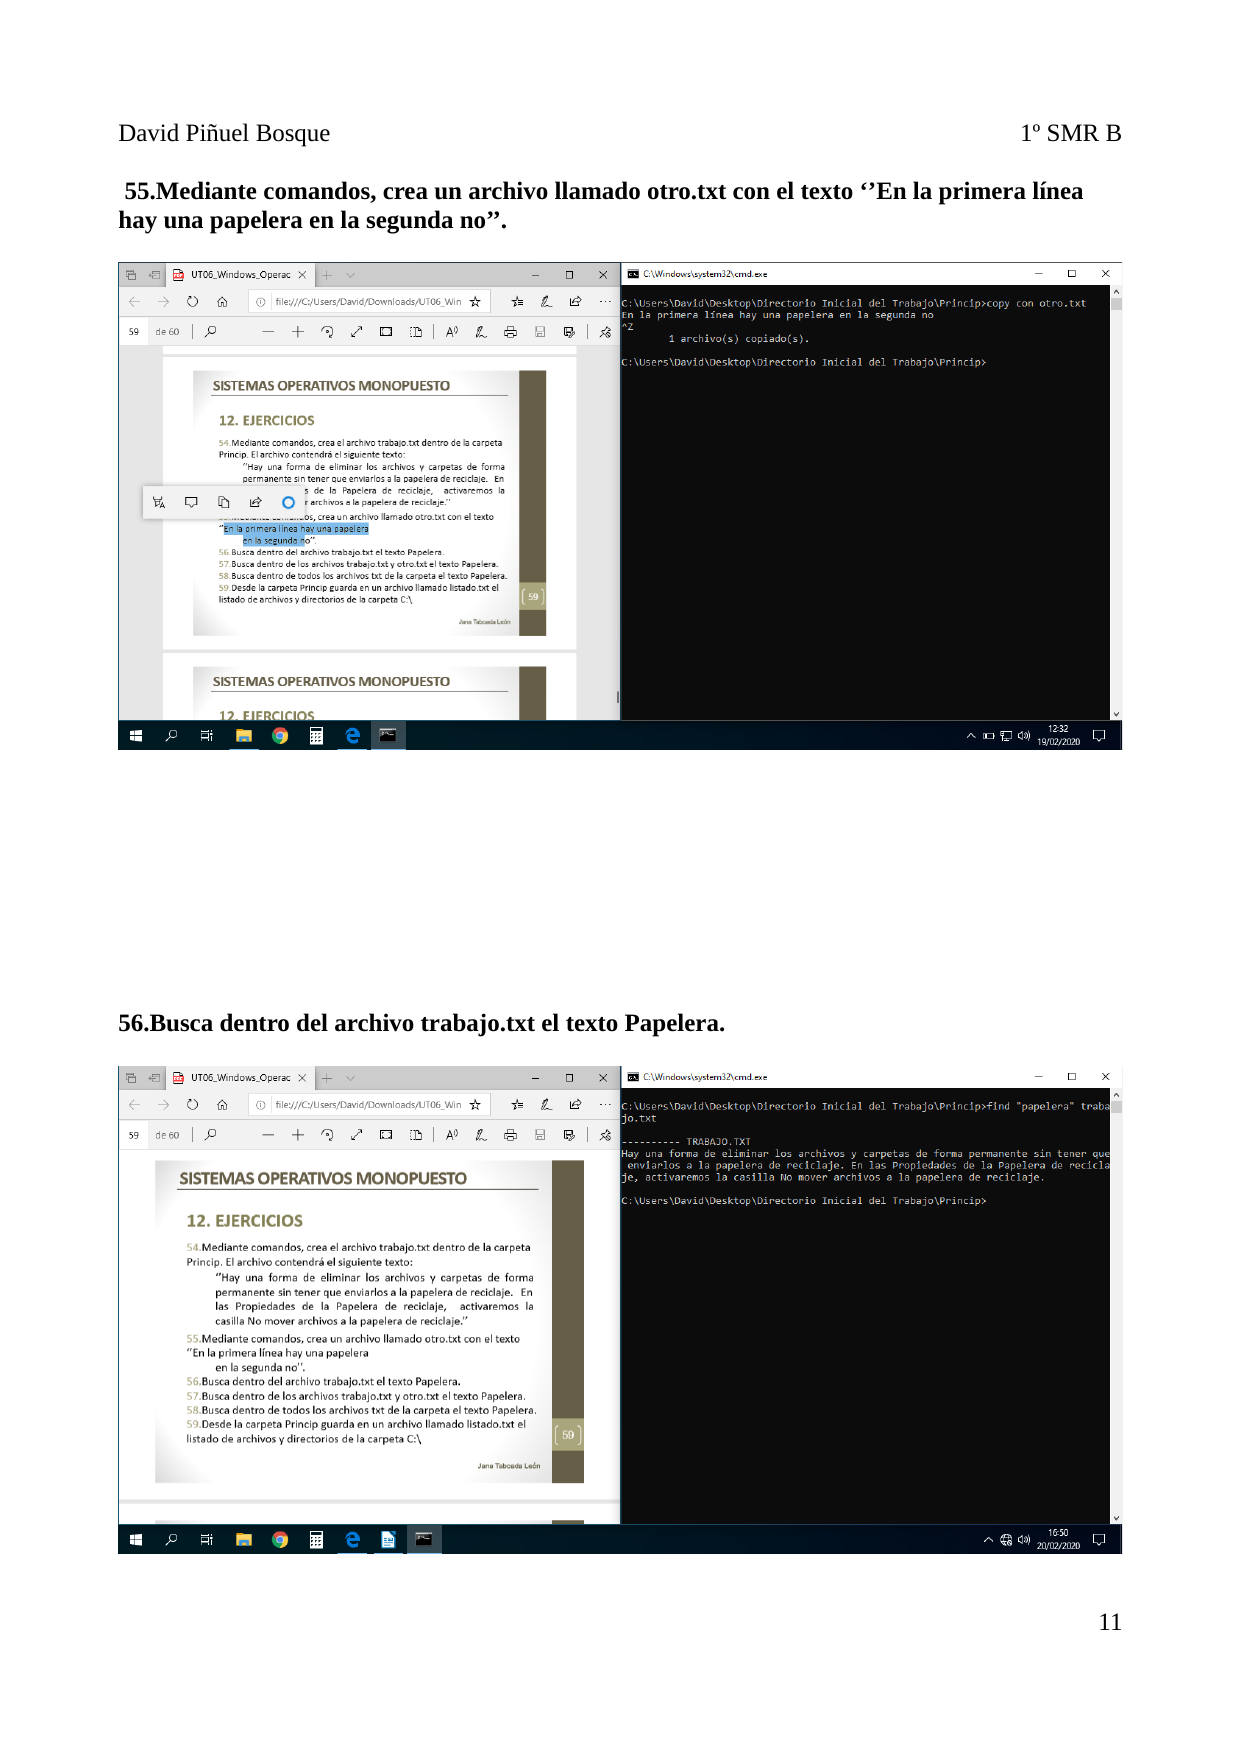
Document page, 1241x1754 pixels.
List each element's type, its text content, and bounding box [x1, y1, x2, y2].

text 56.Busca dentro del archivo trabajo.txt el texto Papelera. [118, 1008, 1122, 1037]
picture [118, 262, 1123, 750]
picture [118, 1066, 1123, 1554]
text 55.Mediante comandos, crea un archivo llamado otro.txt con el texto ‘’En la primera línea hay una papelera en la segunda no’’. [118, 176, 1122, 234]
